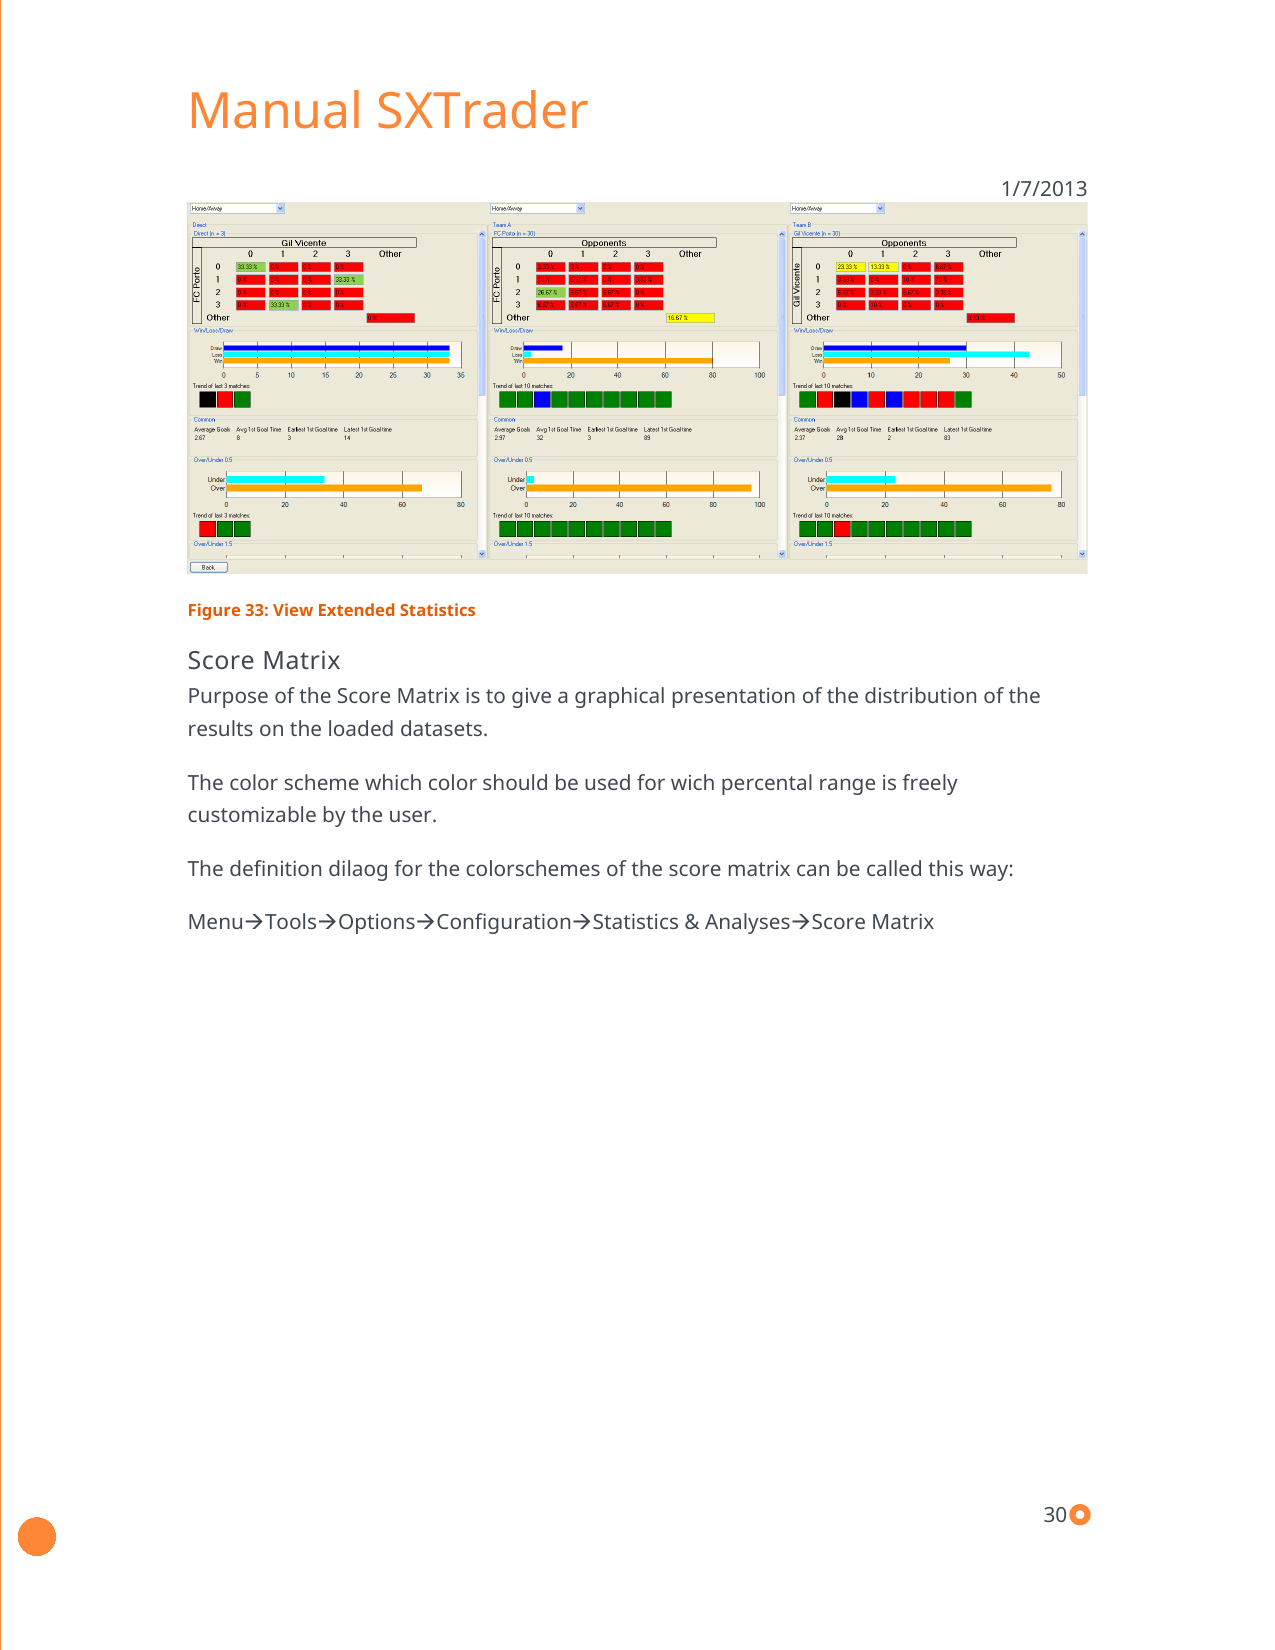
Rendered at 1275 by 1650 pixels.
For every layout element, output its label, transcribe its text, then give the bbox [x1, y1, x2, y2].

subtitle Score Matrix [187, 642, 1087, 677]
text The definition dilaog for the colorschemes of the score matrix can be called this way: [187, 854, 1087, 882]
text Figure 33: View Extended Statistics [187, 599, 1087, 622]
text MenuToolsOptionsConfigurationStatistics & AnalysesScore Matrix [187, 907, 1087, 936]
text The color scheme which color should be used for wich percental range is freely customizable by the user. [187, 768, 1087, 829]
text Purpose of the Score Matrix is to give a graphical presentation of the distribution of the results on the loaded datasets. [187, 682, 1087, 743]
